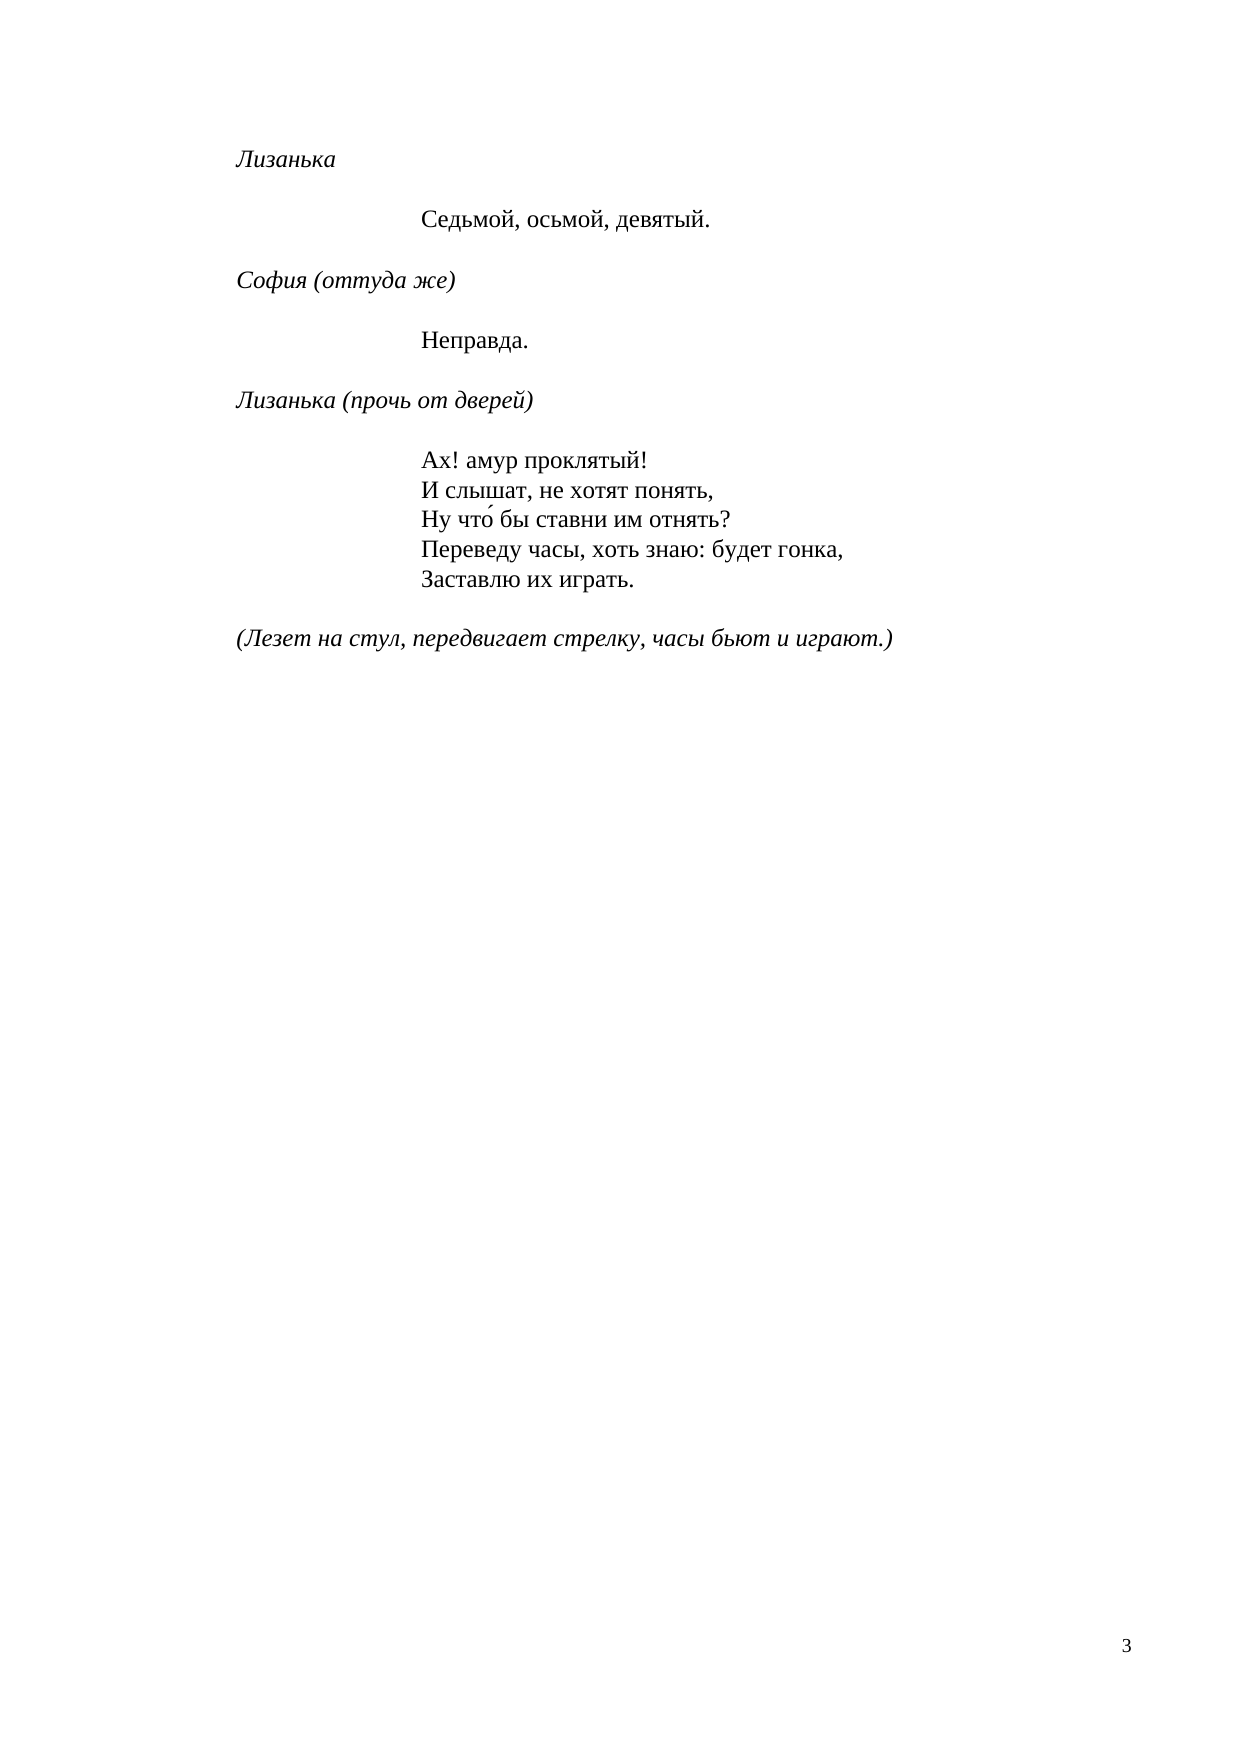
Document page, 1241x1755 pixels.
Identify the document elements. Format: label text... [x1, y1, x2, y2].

text Переведу часы, хоть знаю: будет гонка, Заставлю их играть. [421, 534, 846, 592]
text Ах! амур проклятый! [421, 445, 1168, 473]
text И слышат, не хотят понять, Ну что́ бы ставни им отнять? [421, 475, 733, 533]
text Лизанька (прочь от дверей) [236, 385, 1168, 413]
text Лизанька [236, 144, 1168, 173]
text София (оттуда же) [236, 265, 1168, 293]
text Седьмой, осьмой, девятый. [421, 204, 1168, 233]
text (Лезет на стул, передвигает стрелку, часы бьют и играют.) [236, 623, 1168, 652]
text Неправда. [421, 325, 1168, 353]
